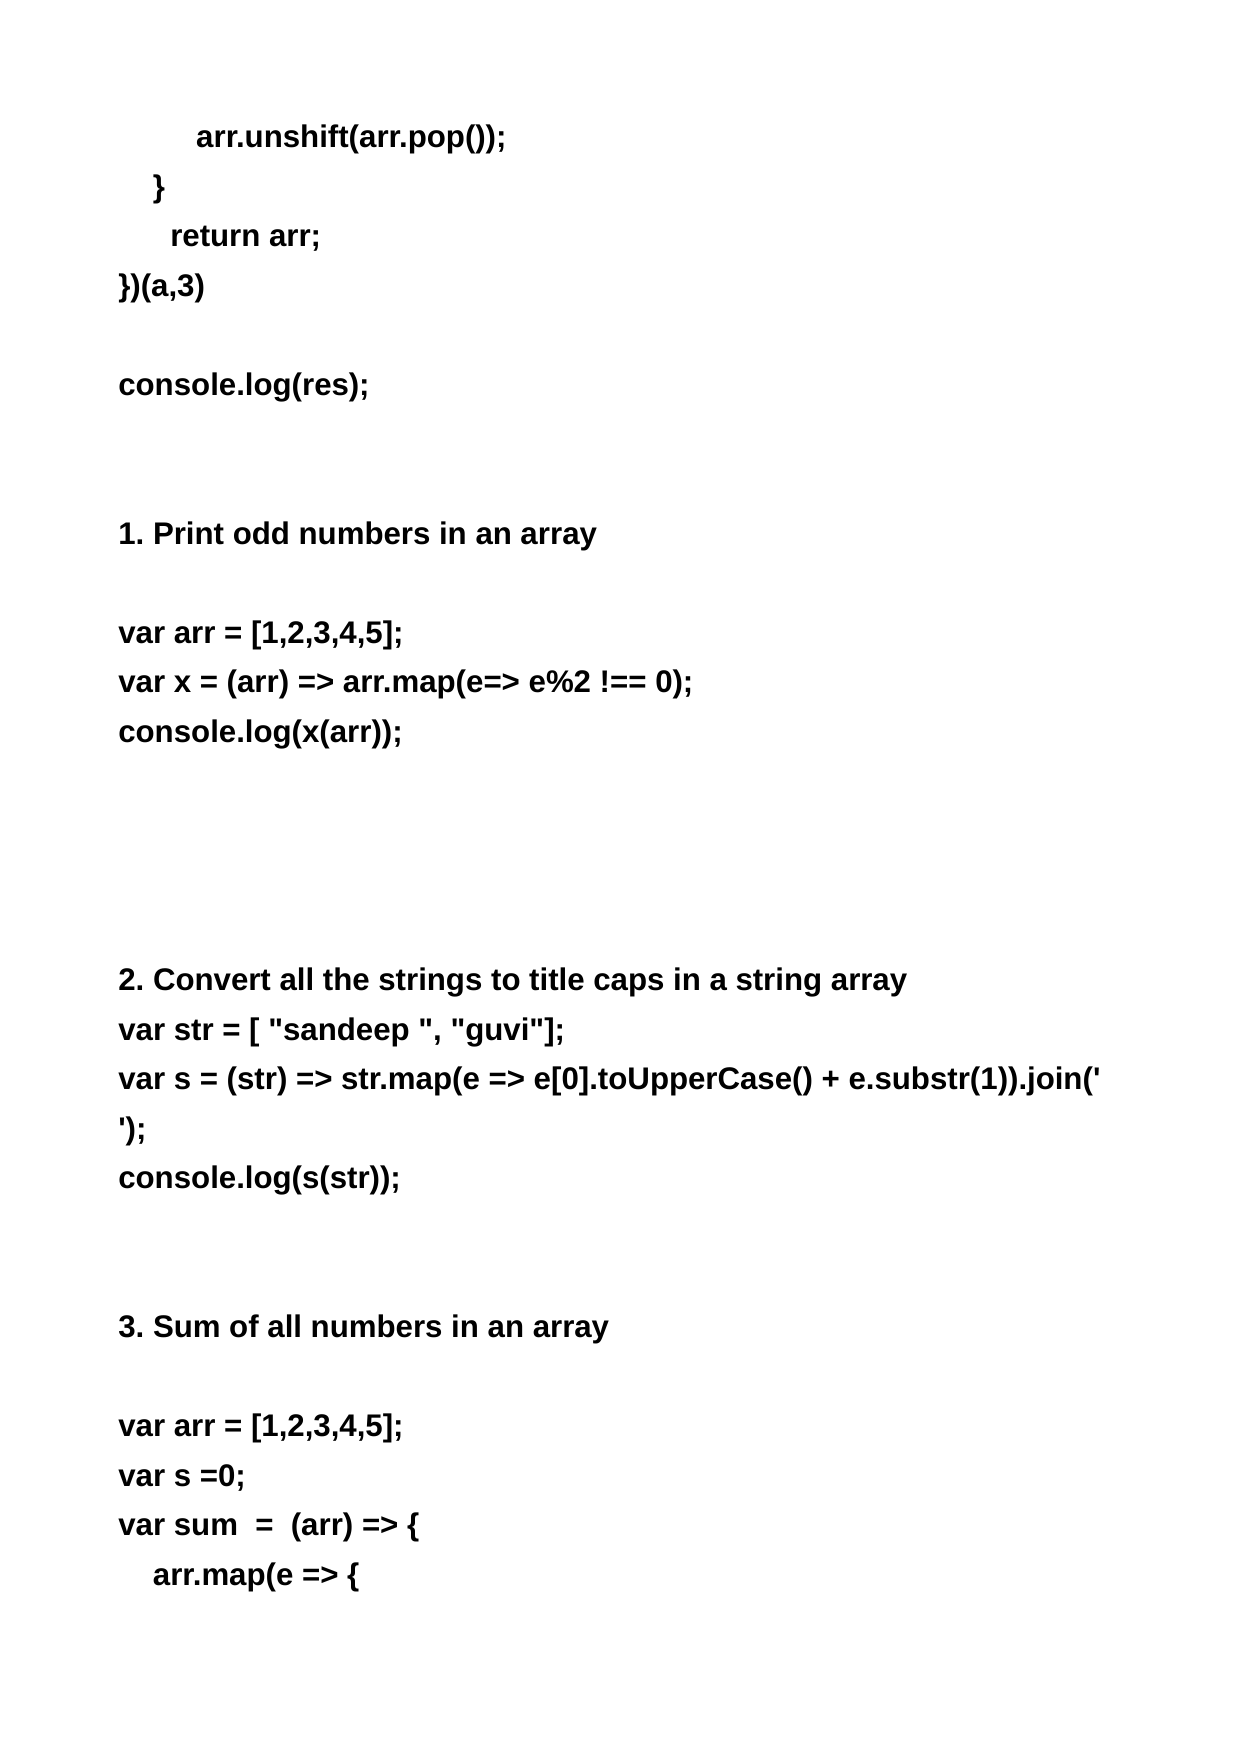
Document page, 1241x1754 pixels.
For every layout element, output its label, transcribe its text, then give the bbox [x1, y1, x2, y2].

text } [118, 168, 1122, 204]
text console.log(x(arr)); [118, 713, 1122, 749]
text var x = (arr) => arr.map(e=> e%2 !== 0); [118, 663, 1122, 699]
text var arr = [1,2,3,4,5]; [118, 1407, 1122, 1443]
text 2. Convert all the strings to title caps in a string array [118, 961, 1122, 997]
text var str = [ "sandeep ", "guvi"]; [118, 1011, 1122, 1047]
text console.log(s(str)); [118, 1159, 1122, 1195]
text arr.map(e => { [118, 1556, 1122, 1592]
text arr.unshift(arr.pop()); [118, 118, 1122, 154]
text var sum = (arr) => { [118, 1506, 1122, 1542]
text console.log(res); [118, 366, 1122, 402]
text 3. Sum of all numbers in an array [118, 1308, 1122, 1344]
text return arr; [118, 217, 1122, 253]
text 1. Print odd numbers in an array [118, 515, 1122, 551]
text var s = (str) => str.map(e => e[0].toUpperCase() + e.substr(1)).join(' '); [118, 1060, 1122, 1146]
text var s =0; [118, 1457, 1122, 1493]
text var arr = [1,2,3,4,5]; [118, 614, 1122, 650]
text })(a,3) [118, 267, 1122, 303]
